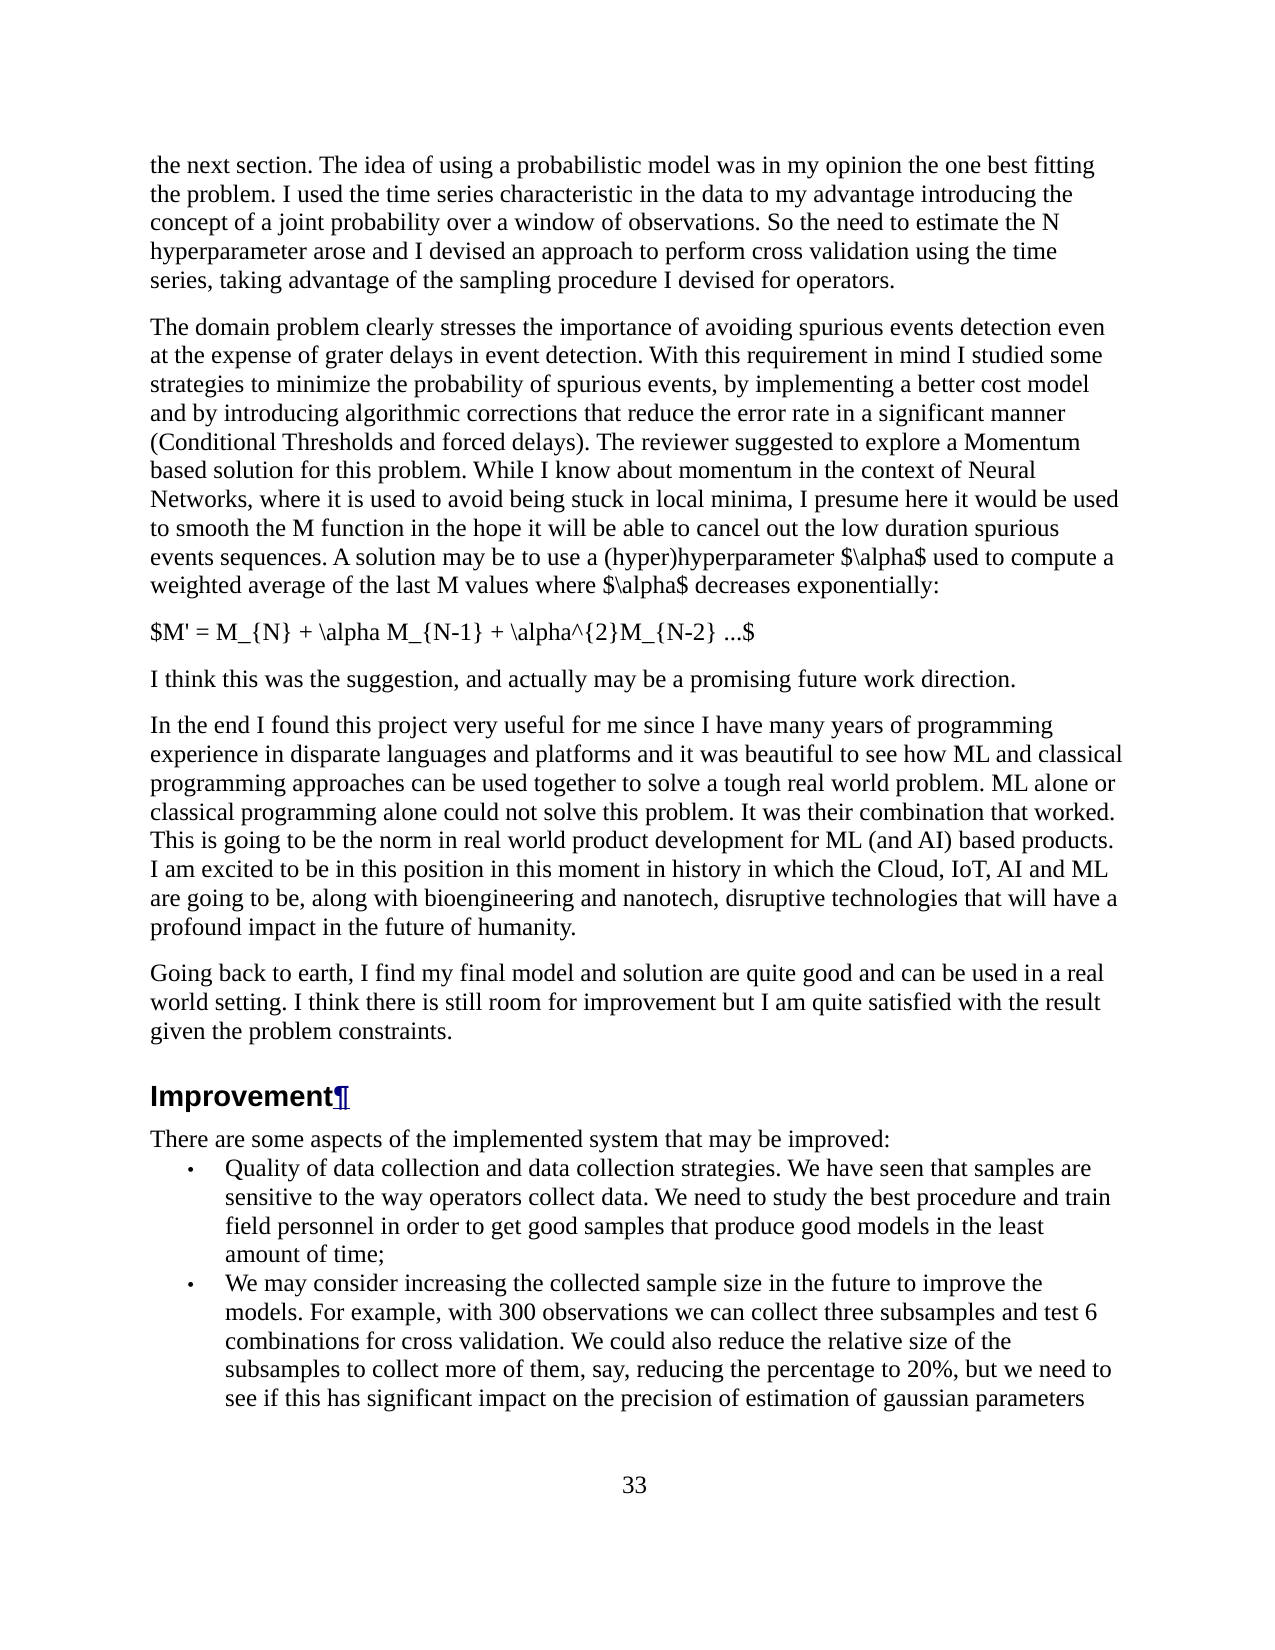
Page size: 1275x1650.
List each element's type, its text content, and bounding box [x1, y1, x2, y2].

text $M' = M_{N} + \alpha M_{N-1} + \alpha^{2}M_{N-2} ...$ [150, 617, 1125, 646]
text The domain problem clearly stresses the importance of avoiding spurious events detection even at the expense of grater delays in event detection. With this requirement in mind I studied some strategies to minimize the probability of spurious events, by implementing a better cost model and by introducing algorithmic corrections that reduce the error rate in a significant manner (Conditional Thresholds and forced delays). The reviewer suggested to explore a Momentum based solution for this problem. While I know about momentum in the context of Neural Networks, where it is used to avoid being stuck in local minima, I presume here it would be used to smooth the M function in the hope it will be able to cancel out the low duration spurious events sequences. A solution may be to use a (hyper)hyperparameter $\alpha$ used to compute a weighted average of the last M values where $\alpha$ decreases exponentially: [150, 312, 1125, 599]
subtitle Improvement¶ [150, 1078, 1125, 1112]
text I think this was the suggestion, and actually may be a promising future work direction. [150, 664, 1125, 692]
list We may consider increasing the collected sample size in the future to improve the models. For example, with 300 observations we can collect three subsamples and test 6 combinations for cross validation. We could also reduce the relative size of the subsamples to collect more of them, say, reducing the percentage to 20%, but we need to see if this has significant impact on the precision of estimation of gaussian parameters [187, 1268, 1125, 1412]
text In the end I found this project very useful for me since I have many years of programming experience in disparate languages and platforms and it was beautiful to see how ML and classical programming approaches can be used together to solve a tough real world problem. ML alone or classical programming alone could not solve this problem. It was their combination that worked. This is going to be the norm in real world product development for ML (and AI) based products. I am excited to be in this position in this moment in history in which the Cloud, IoT, AI and ML are going to be, along with bioengineering and nanotech, disruptive technologies that will have a profound impact in the future of humanity. [150, 710, 1125, 940]
list Quality of data collection and data collection strategies. We have seen that samples are sensitive to the way operators collect data. We need to study the best procedure and train field personnel in order to get good samples that produce good models in the least amount of time; [187, 1153, 1125, 1268]
text the next section. The idea of using a probabilistic model was in my opinion the one best fitting the problem. I used the time series characteristic in the data to my advantage introducing the concept of a joint probability over a window of observations. So the need to estimate the N hyperparameter arose and I devised an approach to perform cross validation using the time series, taking advantage of the sampling procedure I devised for operators. [150, 150, 1125, 294]
text Going back to earth, I find my final model and solution are quite good and can be used in a real world setting. I think there is still room for improvement but I am quite satisfied with the result given the problem constraints. [150, 958, 1125, 1044]
text There are some aspects of the implemented system that may be improved: [150, 1124, 1125, 1153]
